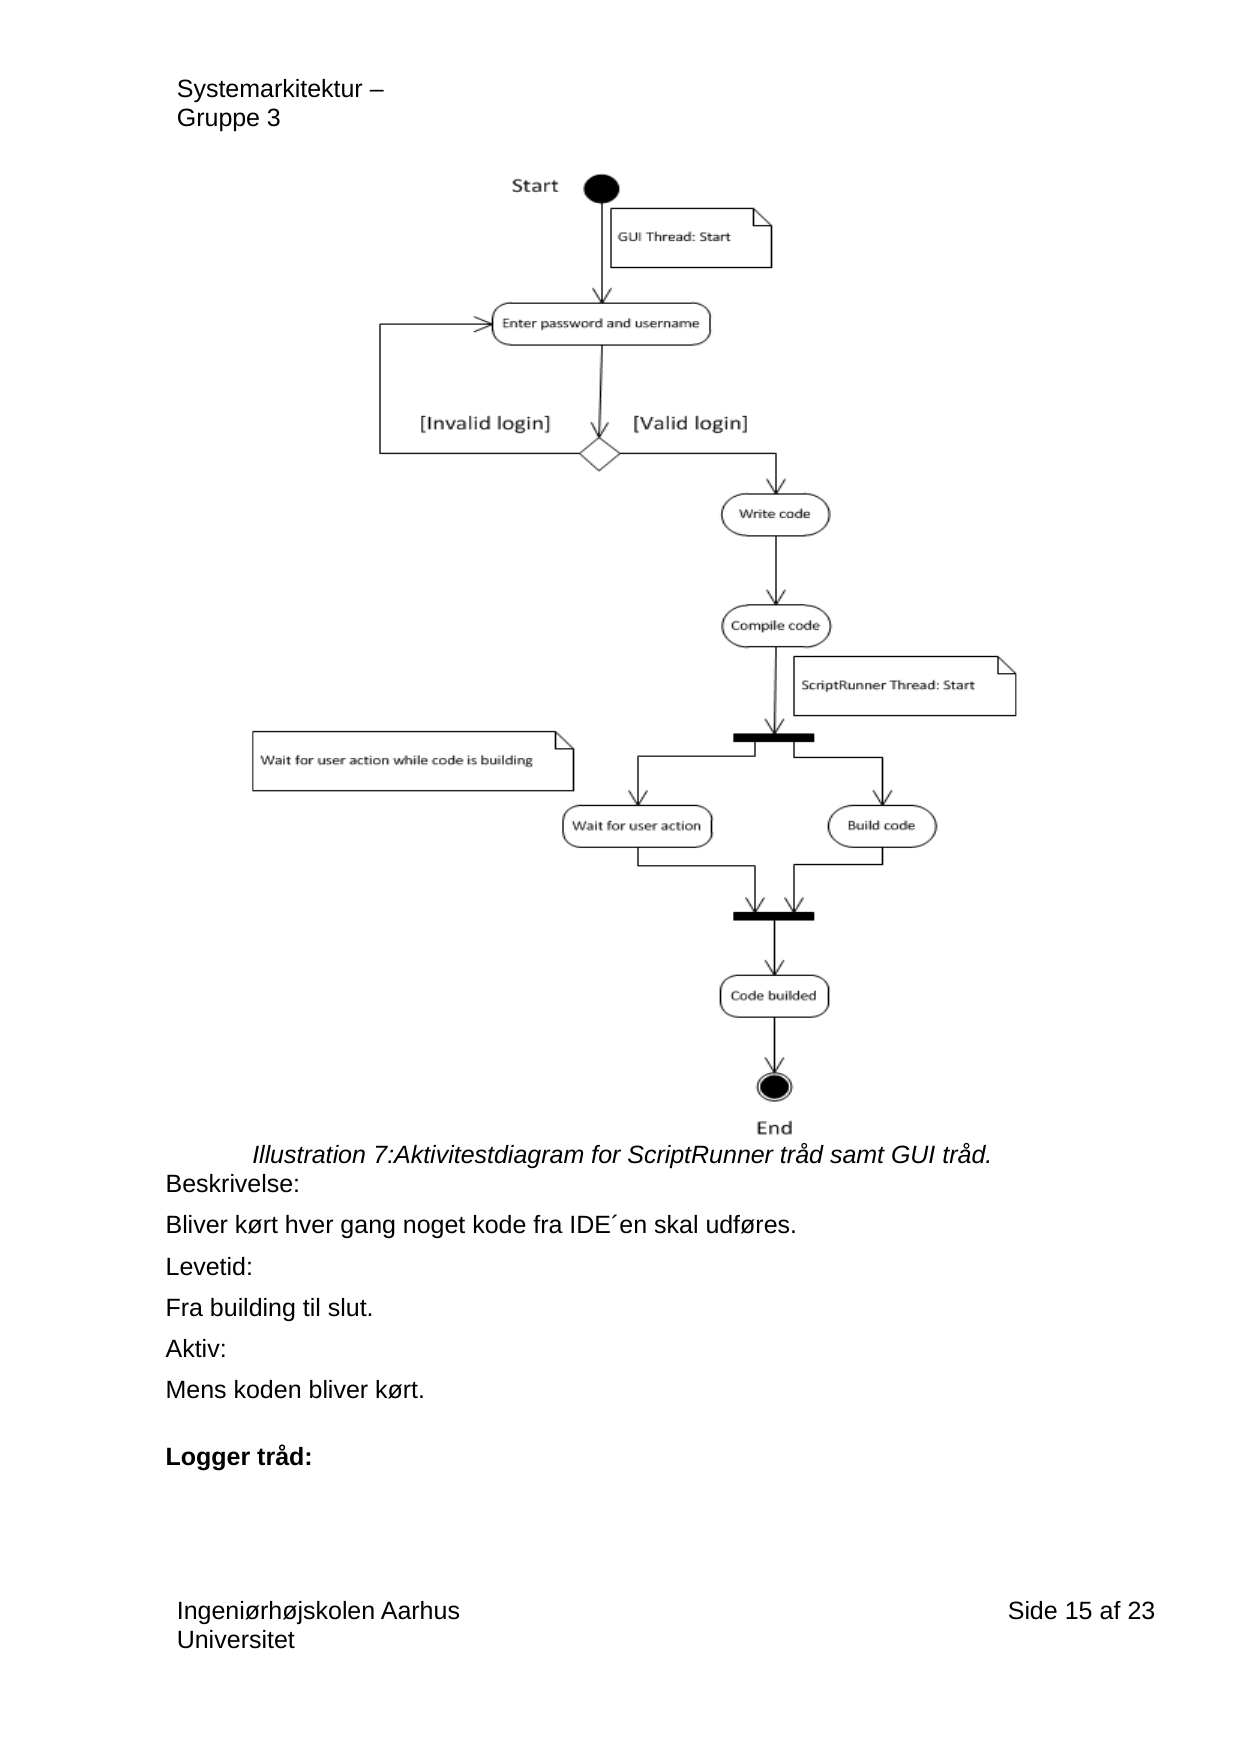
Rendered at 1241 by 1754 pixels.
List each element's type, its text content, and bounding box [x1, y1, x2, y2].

text Illustration 7:Aktivitestdiagram for ScriptRunner tråd samt GUI tråd. [252, 1141, 1016, 1169]
text Mens koden bliver kørt. [165, 1375, 1152, 1404]
picture [252, 171, 1017, 1141]
text Fra building til slut. [165, 1293, 1152, 1321]
text Aktiv: [165, 1334, 1152, 1363]
subtitle Logger tråd: [165, 1441, 1152, 1470]
text Beskrivelse: [165, 998, 1152, 1198]
text Bliver kørt hver gang noget kode fra IDE´en skal udføres. [165, 1210, 1152, 1239]
text Levetid: [165, 1251, 1152, 1280]
